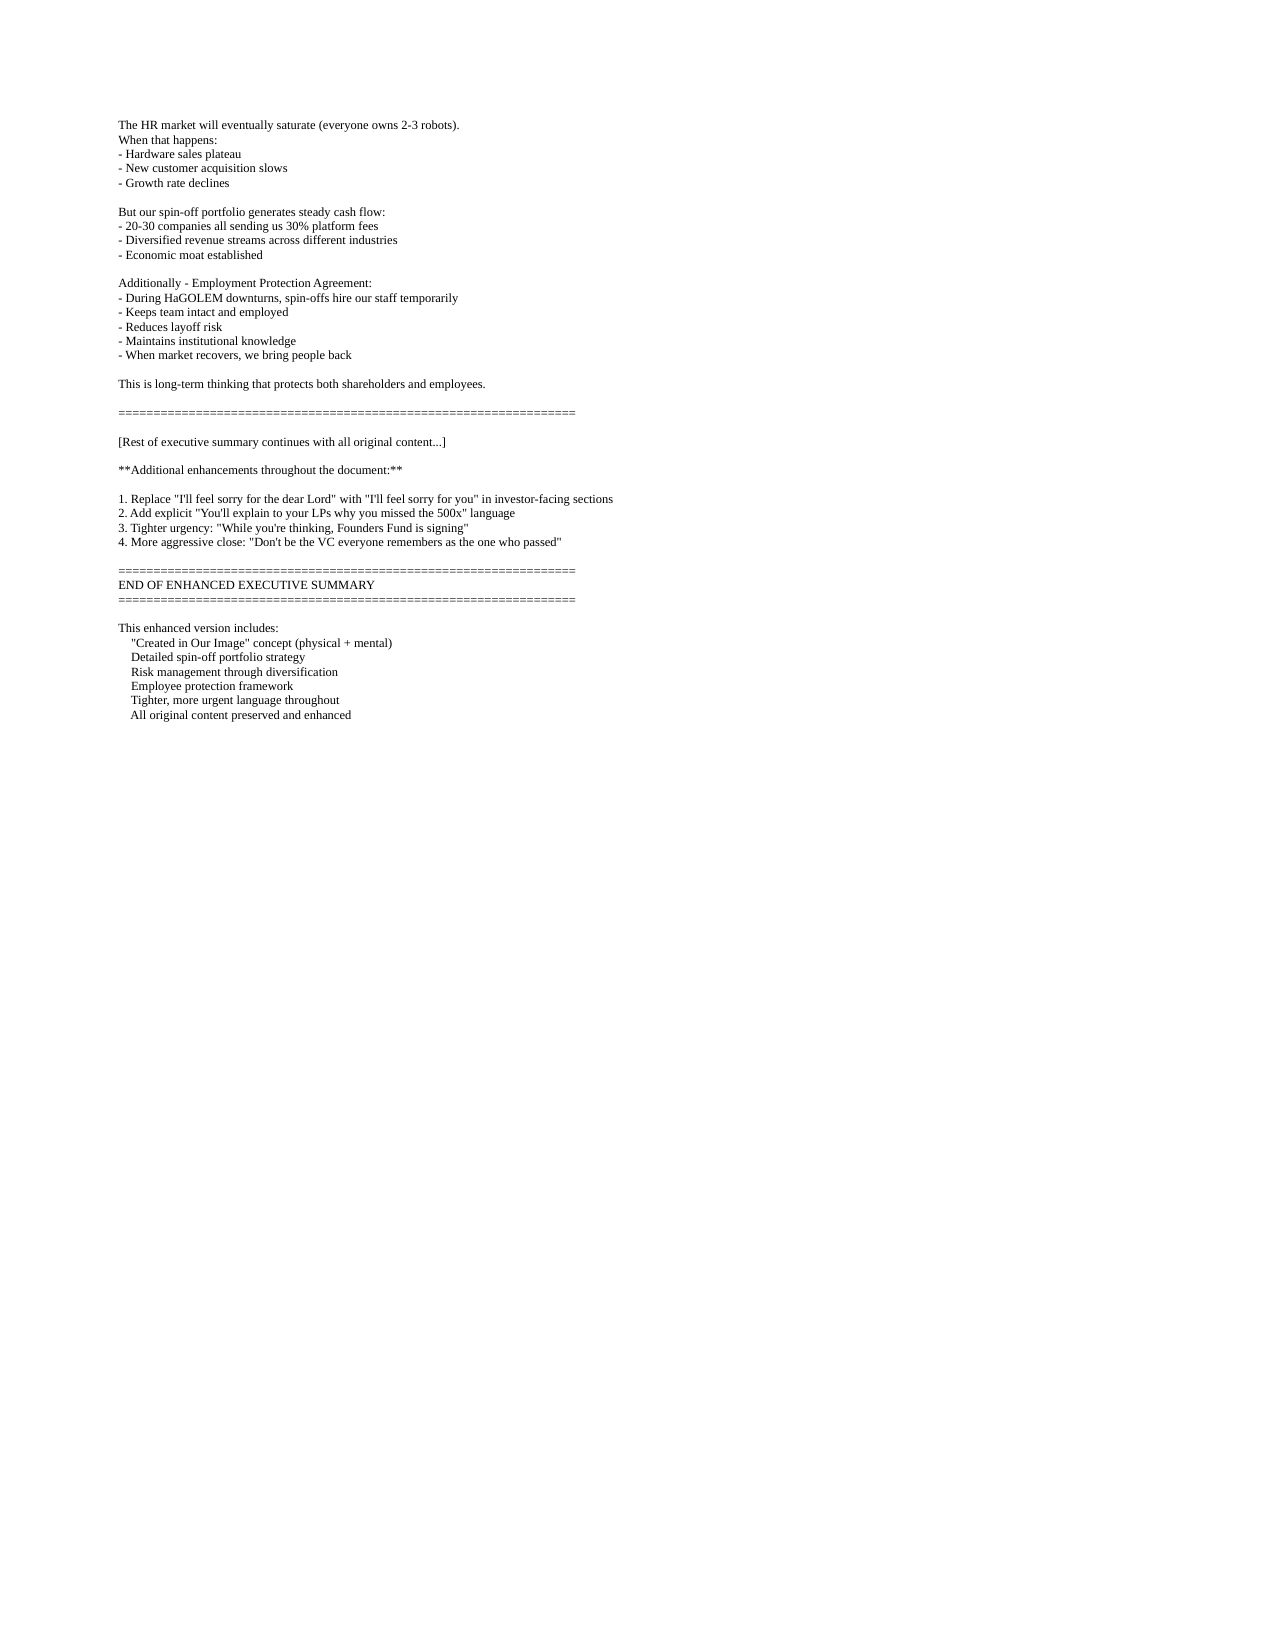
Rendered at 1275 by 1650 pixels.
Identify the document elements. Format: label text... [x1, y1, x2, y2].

text END OF ENHANCED EXECUTIVE SUMMARY [118, 578, 1157, 592]
text ================================================================= [118, 406, 1157, 420]
text - Diversified revenue streams across different industries [118, 233, 1157, 247]
text - 20-30 companies all sending us 30% platform fees [118, 219, 1157, 233]
text - Reduces layoff risk [118, 319, 1157, 334]
text ✅ Tighter, more urgent language throughout [118, 693, 1157, 707]
text The HR market will eventually saturate (everyone owns 2-3 robots). [118, 118, 1157, 132]
text But our spin-off portfolio generates steady cash flow: [118, 204, 1157, 219]
text [Rest of executive summary continues with all original content...] [118, 434, 1157, 449]
text - Keeps team intact and employed [118, 305, 1157, 319]
text When that happens: [118, 132, 1157, 147]
text - New customer acquisition slows [118, 161, 1157, 176]
text 2. Add explicit "You'll explain to your LPs why you missed the 500x" language [118, 506, 1157, 521]
text ✅ Employee protection framework [118, 679, 1157, 693]
text 1. Replace "I'll feel sorry for the dear Lord" with "I'll feel sorry for you" in investor-facing sections [118, 492, 1157, 506]
text ✅ Risk management through diversification [118, 664, 1157, 679]
text ✅ Detailed spin-off portfolio strategy [118, 650, 1157, 664]
text - During HaGOLEM downturns, spin-offs hire our staff temporarily [118, 291, 1157, 305]
text 3. Tighter urgency: "While you're thinking, Founders Fund is signing" [118, 521, 1157, 535]
text - Hardware sales plateau [118, 147, 1157, 161]
text 4. More aggressive close: "Don't be the VC everyone remembers as the one who passed" [118, 535, 1157, 549]
text ================================================================= [118, 592, 1157, 607]
text **Additional enhancements throughout the document:** [118, 463, 1157, 477]
text ================================================================= [118, 564, 1157, 578]
text - Economic moat established [118, 247, 1157, 262]
text - Maintains institutional knowledge [118, 334, 1157, 348]
text Additionally - Employment Protection Agreement: [118, 276, 1157, 291]
text ✅ All original content preserved and enhanced [118, 707, 1157, 722]
text This is long-term thinking that protects both shareholders and employees. [118, 377, 1157, 391]
text ✅ "Created in Our Image" concept (physical + mental) [118, 636, 1157, 650]
text This enhanced version includes: [118, 621, 1157, 636]
text - When market recovers, we bring people back [118, 348, 1157, 362]
text - Growth rate declines [118, 176, 1157, 190]
